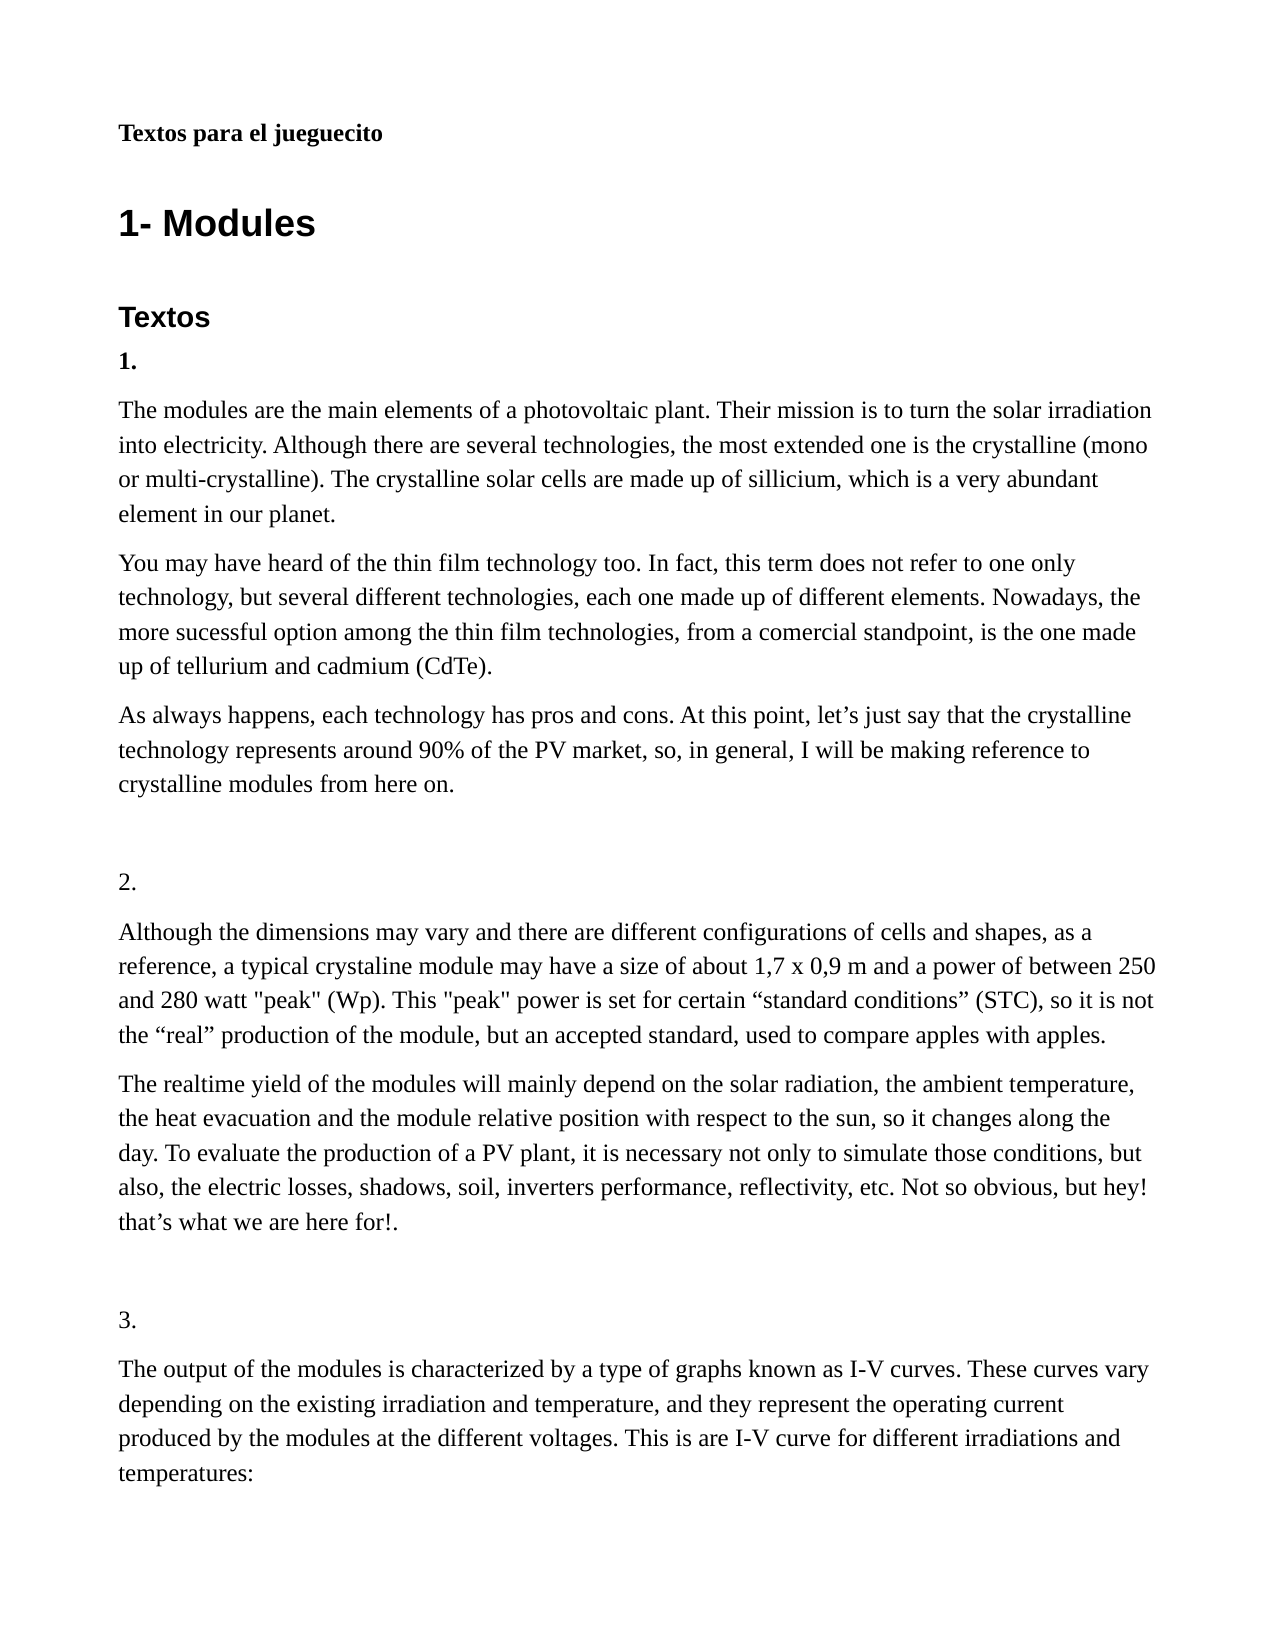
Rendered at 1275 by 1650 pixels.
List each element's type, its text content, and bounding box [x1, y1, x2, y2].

subtitle Textos [118, 300, 1157, 334]
text The output of the modules is characterized by a type of graphs known as I-V curves. These curves vary depending on the existing irradiation and temperature, and they represent the operating current produced by the modules at the different voltages. This is are I-V curve for different irradiations and temperatures: [118, 1354, 1157, 1486]
text The realtime yield of the modules will mainly depend on the solar radiation, the ambient temperature, the heat evacuation and the module relative position with respect to the sun, so it changes along the day. To evaluate the production of a PV plant, it is necessary not only to simulate those conditions, but also, the electric losses, shadows, soil, inverters performance, reflectivity, etc. Not so obvious, but hey! that’s what we are here for!. [118, 1069, 1157, 1236]
text As always happens, each technology has pros and cons. At this point, let’s just say that the crystalline technology represents around 90% of the PV market, so, in general, I will be making reference to crystalline modules from here on. [118, 700, 1157, 798]
text You may have heard of the thin film technology too. In fact, this term does not refer to one only technology, but several different technologies, each one made up of different elements. Nowadays, the more sucessful option among the thin film technologies, from a comercial standpoint, is the one made up of tellurium and cadmium (CdTe). [118, 548, 1157, 680]
text The modules are the main elements of a photovoltaic plant. Their mission is to turn the solar irradiation into electricity. Although there are several technologies, the most extended one is the crystalline (mono or multi-crystalline). The crystalline solar cells are made up of sillicium, which is a very abundant element in our planet. [118, 395, 1157, 528]
subtitle 1- Modules [118, 201, 1157, 244]
text Textos para el jueguecito [118, 118, 1157, 147]
text 3. [118, 1305, 1157, 1334]
text 2. [118, 867, 1157, 896]
text 1. [118, 346, 1157, 375]
text Although the dimensions may vary and there are different configurations of cells and shapes, as a reference, a typical crystaline module may have a size of about 1,7 x 0,9 m and a power of between 250 and 280 watt "peak" (Wp). This "peak" power is set for certain “standard conditions” (STC), so it is not the “real” production of the module, but an accepted standard, used to compare apples with apples. [118, 917, 1157, 1049]
